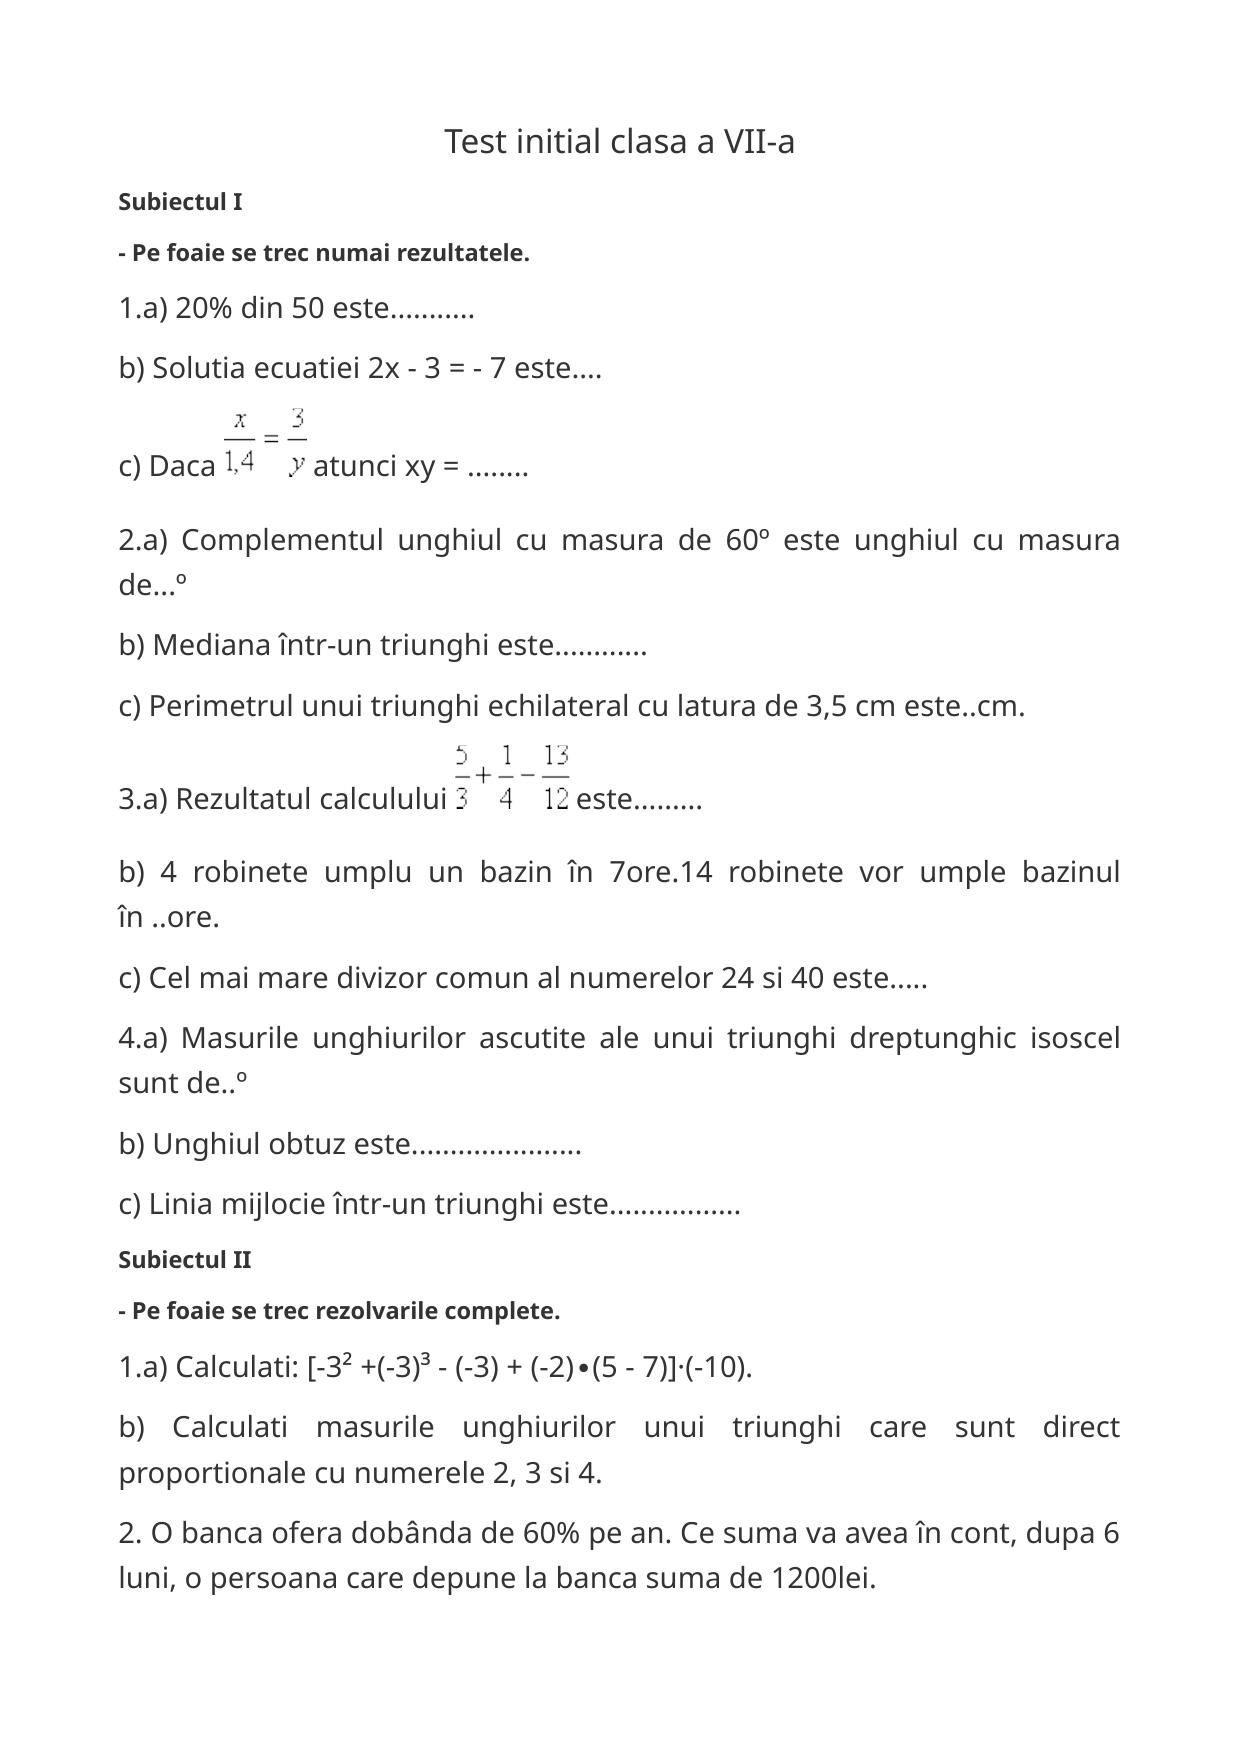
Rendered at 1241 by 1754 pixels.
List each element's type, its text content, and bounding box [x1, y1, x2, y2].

text - Pe foaie se trec rezolvarile complete. [118, 1295, 1122, 1327]
text 2. O banca ofera dobânda de 60% pe an. Ce suma va avea în cont, dupa 6 luni, o persoana care depune la banca suma de 1200lei. [118, 1512, 1122, 1597]
text Subiectul II [118, 1243, 1122, 1275]
text Subiectul I [118, 185, 1122, 217]
text b) Mediana într-un triunghi este............ [118, 624, 1122, 664]
text Test initial clasa a VII-a [118, 118, 1122, 163]
picture [224, 408, 307, 477]
text c) Linia mijlocie într-un triunghi este................. [118, 1183, 1122, 1223]
picture [455, 745, 570, 809]
text c) Daca atunci xy = ........ [118, 408, 1122, 497]
text 4.a) Masurile unghiurilor ascutite ale unui triunghi dreptunghic isoscel sunt de..º [118, 1017, 1122, 1102]
text 1.a) 20% din 50 este........... [118, 288, 1122, 327]
text c) Perimetrul unui triunghi echilateral cu latura de 3,5 cm este..cm. [118, 685, 1122, 724]
text b) Solutia ecuatiei 2x - 3 = - 7 este.... [118, 348, 1122, 387]
text b) Unghiul obtuz este...................... [118, 1123, 1122, 1163]
text b) Calculati masurile unghiurilor unui triunghi care sunt direct proportionale cu numerele 2, 3 si 4. [118, 1406, 1122, 1492]
text 1.a) Calculati: [-3² +(-3)³ - (-3) + (-2)∙(5 - 7)]·(-10). [118, 1346, 1122, 1386]
text - Pe foaie se trec numai rezultatele. [118, 236, 1122, 268]
text c) Cel mai mare divizor comun al numerelor 24 si 40 este..... [118, 957, 1122, 997]
text 2.a) Complementul unghiul cu masura de 60º este unghiul cu masura de...º [118, 519, 1122, 604]
text b) 4 robinete umplu un bazin în 7ore.14 robinete vor umple bazinul în ..ore. [118, 851, 1122, 936]
text 3.a) Rezultatul calculului este......... [118, 745, 1122, 829]
